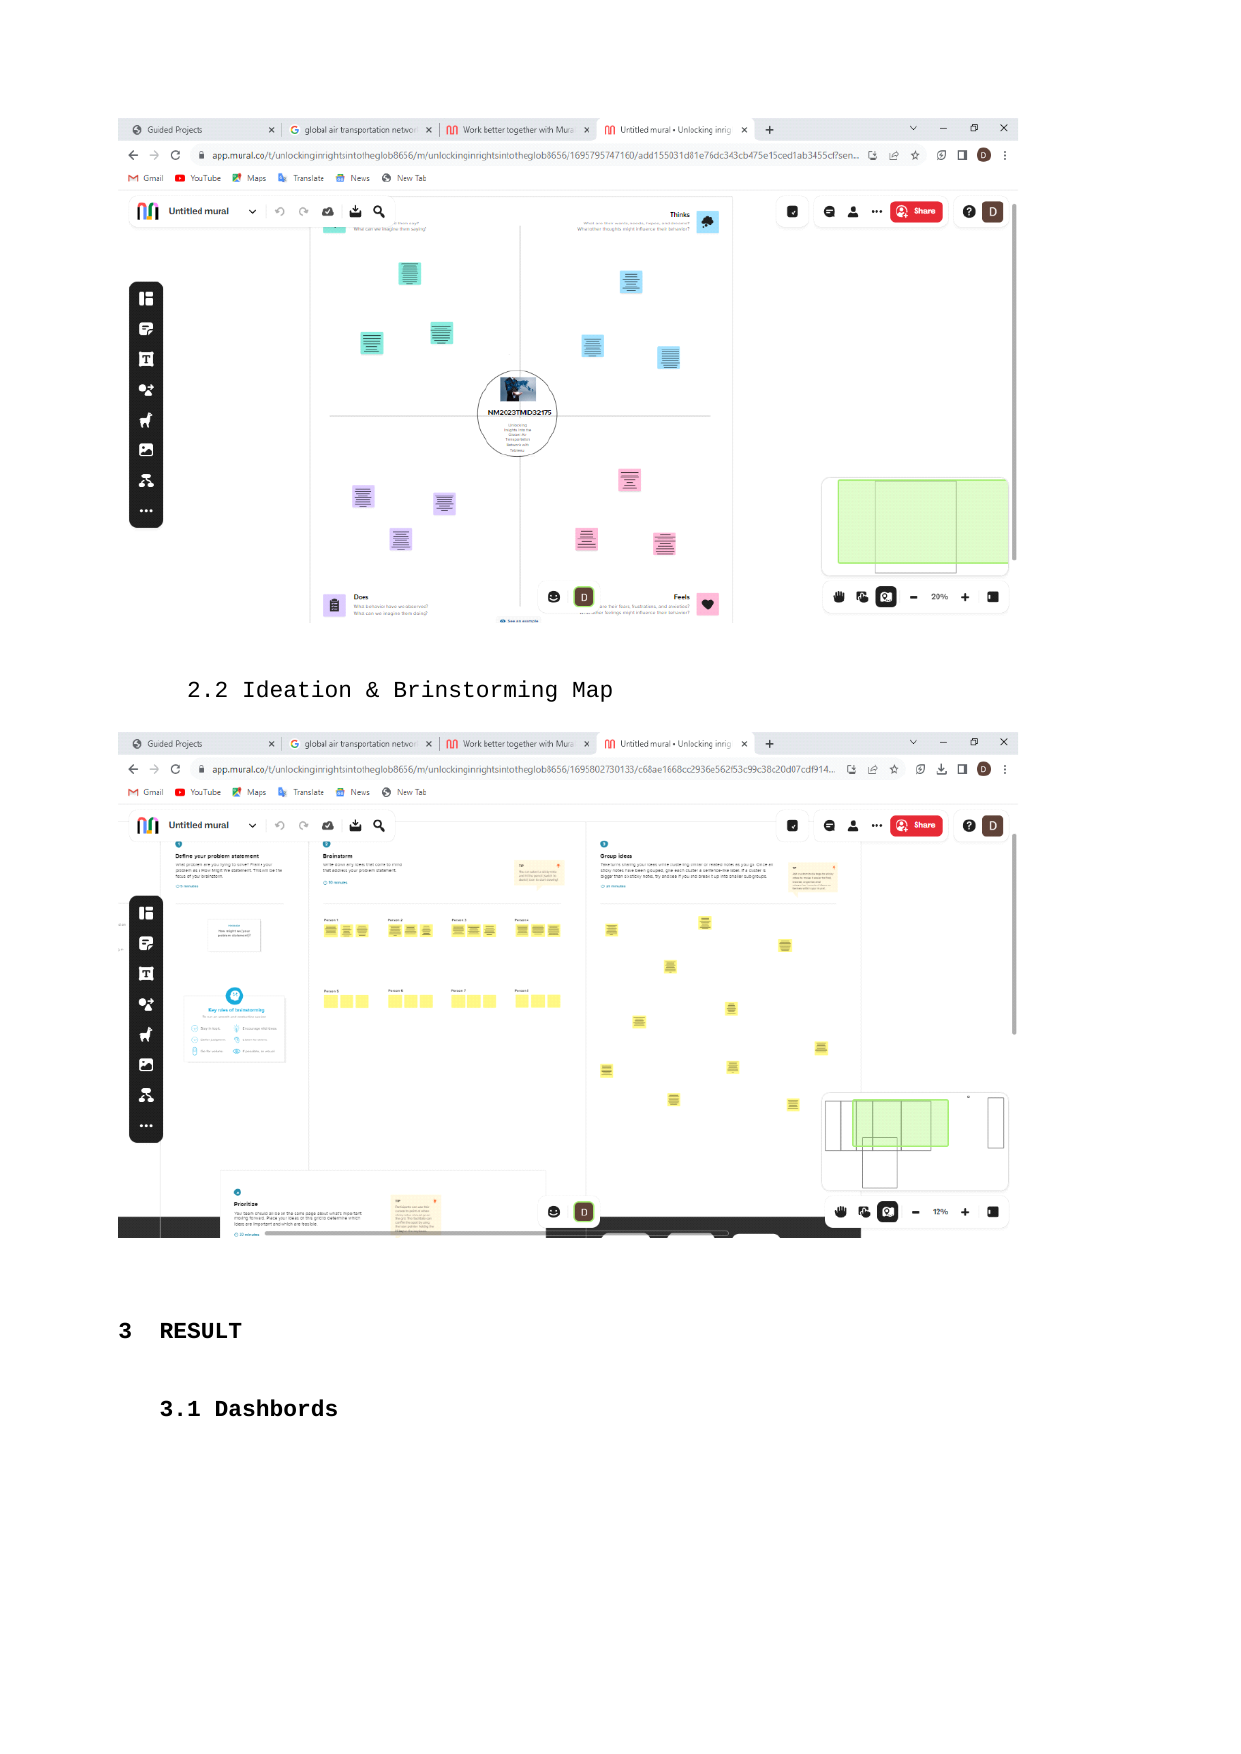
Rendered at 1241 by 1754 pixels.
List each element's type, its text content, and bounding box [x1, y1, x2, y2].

text 2.2 Ideation & Brinstorming Map [118, 679, 1122, 705]
text 3 RESULT [118, 1319, 1122, 1345]
text 3.1 Dashbords [118, 1397, 1122, 1423]
